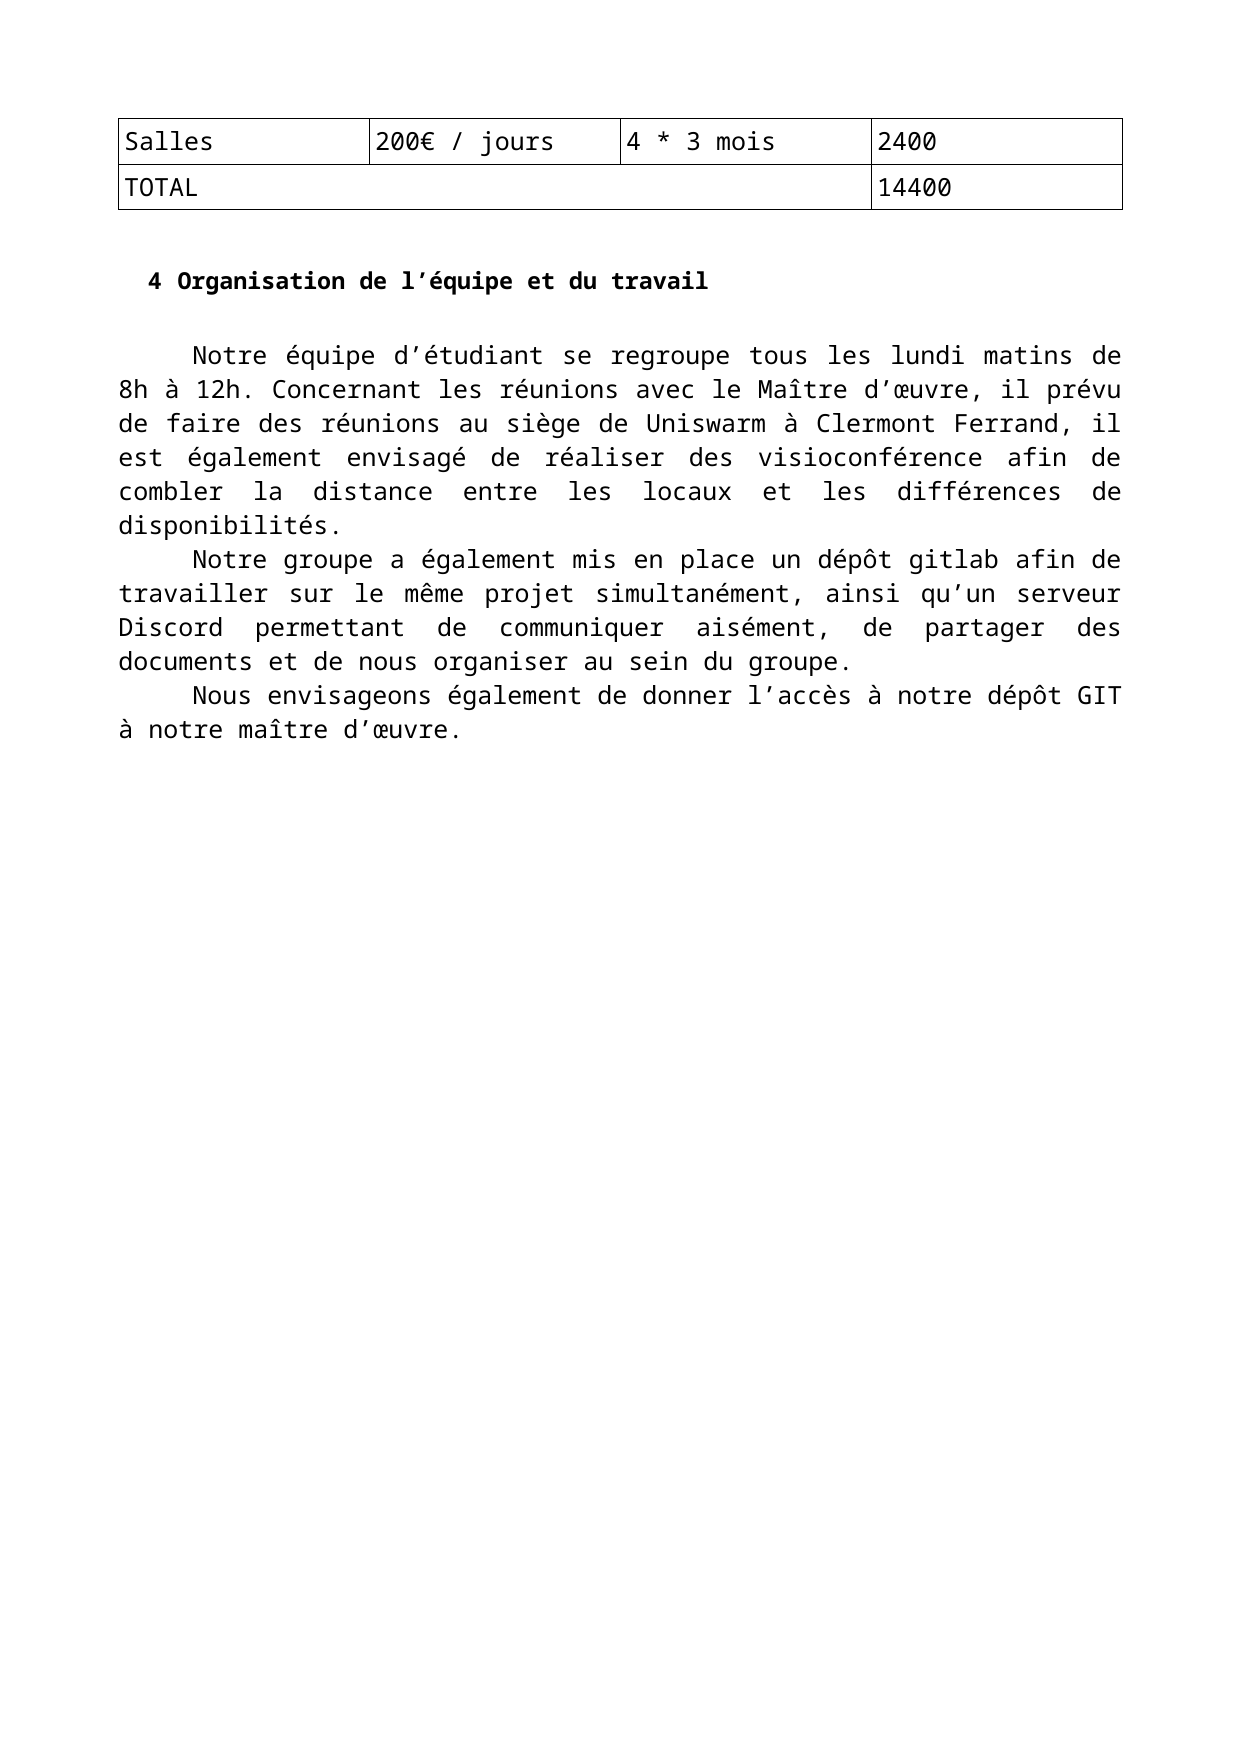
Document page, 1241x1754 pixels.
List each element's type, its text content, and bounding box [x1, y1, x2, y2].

table_cell 200€ / jours [370, 119, 620, 164]
text Nous envisageons également de donner l’accès à notre dépôt GIT à notre maître d’œuvre. [118, 678, 1122, 746]
table_cell 14400 [872, 165, 1122, 209]
table_cell Salles [119, 119, 369, 164]
text Notre équipe d’étudiant se regroupe tous les lundi matins de 8h à 12h. Concernant les réunions avec le Maître d’œuvre, il prévu de faire des réunions au siège de Uniswarm à Clermont Ferrand, il est également envisagé de réaliser des visioconférence afin de combler la distance entre les locaux et les différences de disponibilités. [118, 337, 1122, 542]
table_cell 2400 [872, 119, 1122, 164]
text Notre groupe a également mis en place un dépôt gitlab afin de travailler sur le même projet simultanément, ainsi qu’un serveur Discord permettant de communiquer aisément, de partager des documents et de nous organiser au sein du groupe. [118, 542, 1122, 678]
table_cell 4 * 3 mois [621, 119, 871, 164]
table_cell TOTAL [119, 165, 871, 209]
subtitle Organisation de l’équipe et du travail [118, 264, 1122, 296]
